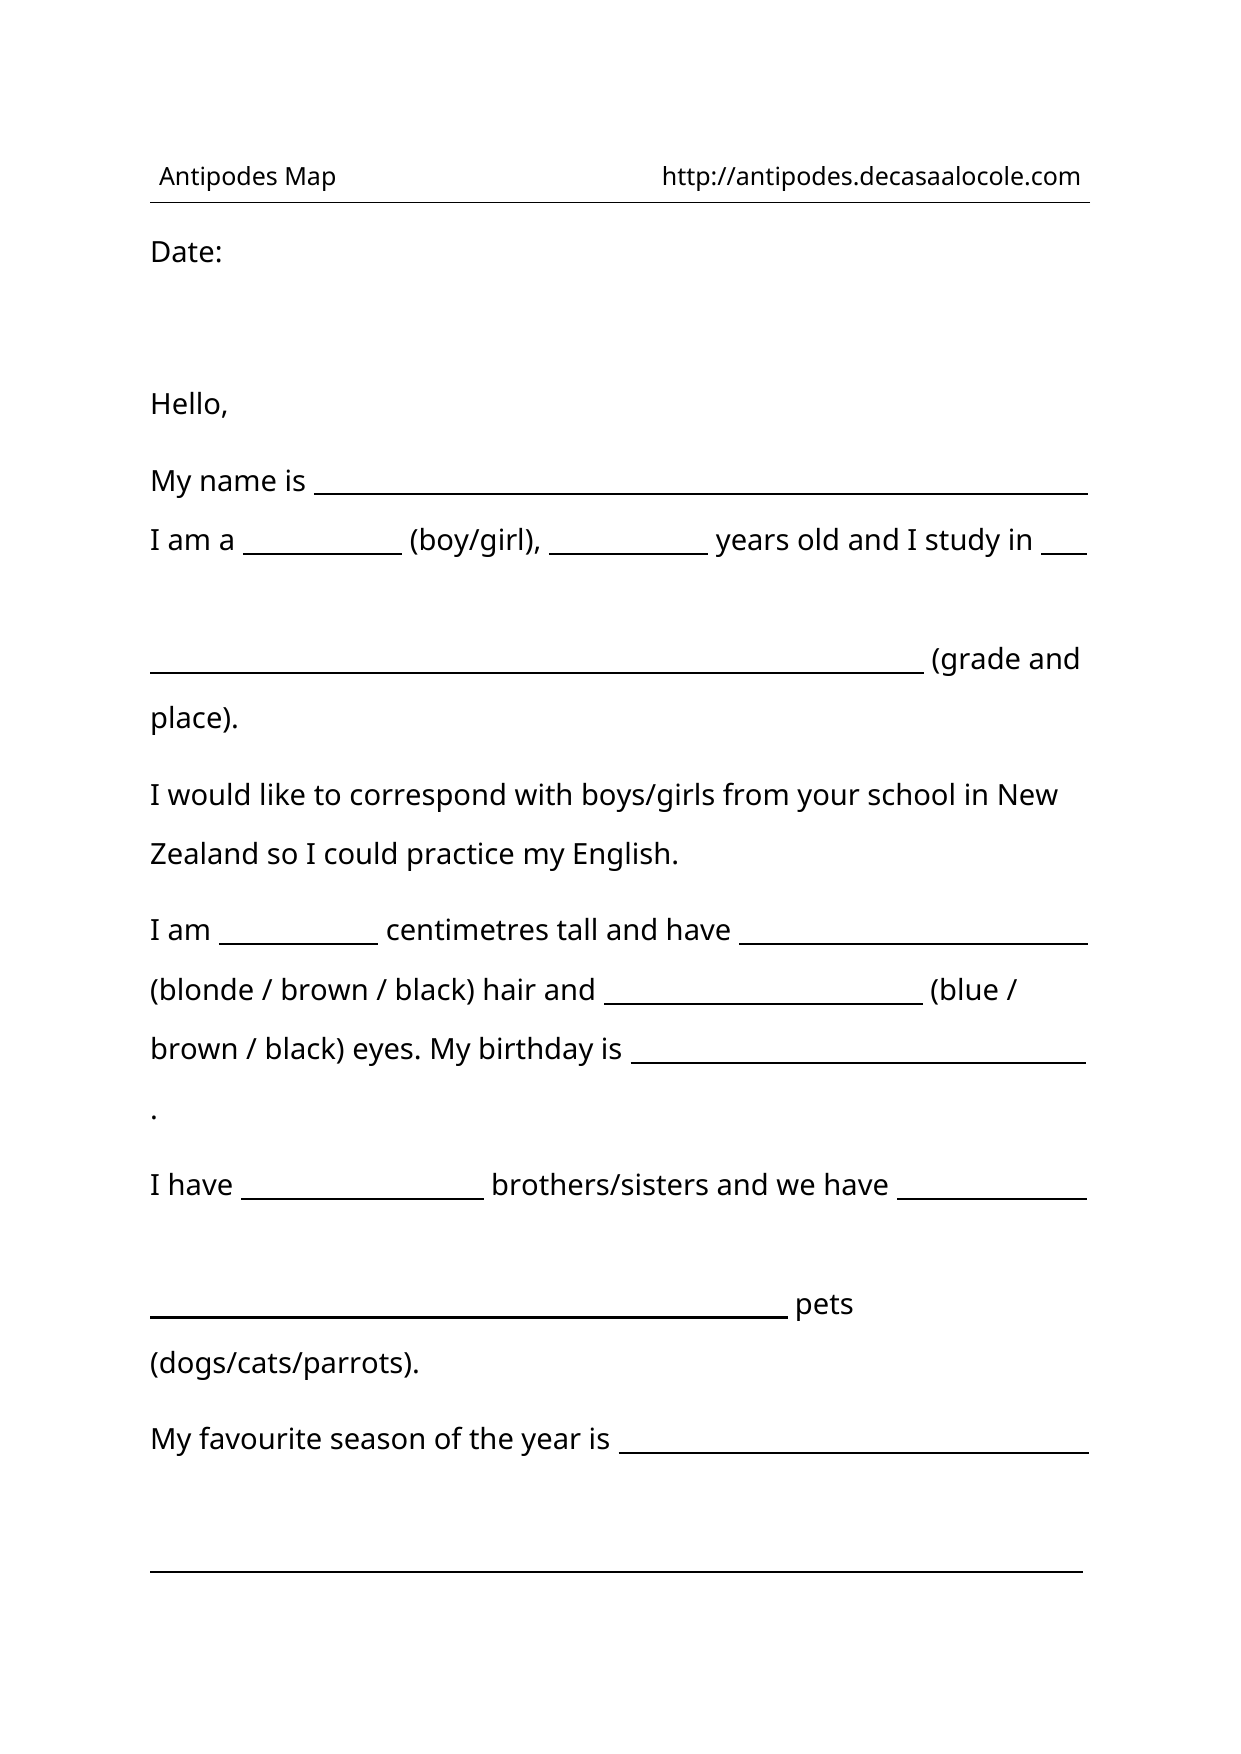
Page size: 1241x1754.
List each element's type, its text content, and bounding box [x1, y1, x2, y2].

text Hello, [150, 384, 1090, 423]
text I am centimetres tall and have (blonde / brown / black) hair and (blue / brown / black) eyes. My birthday is . [150, 909, 1090, 1128]
text My name is I am a (boy/girl), years old and I study in (grade and place). [150, 460, 1090, 737]
text I have brothers/sisters and we have pets (dogs/cats/parrots). [150, 1164, 1090, 1382]
text Date: [150, 231, 1090, 271]
text I would like to correspond with boys/girls from your school in New Zealand so I could practice my English. [150, 774, 1090, 873]
text My favourite season of the year is [150, 1419, 1090, 1577]
